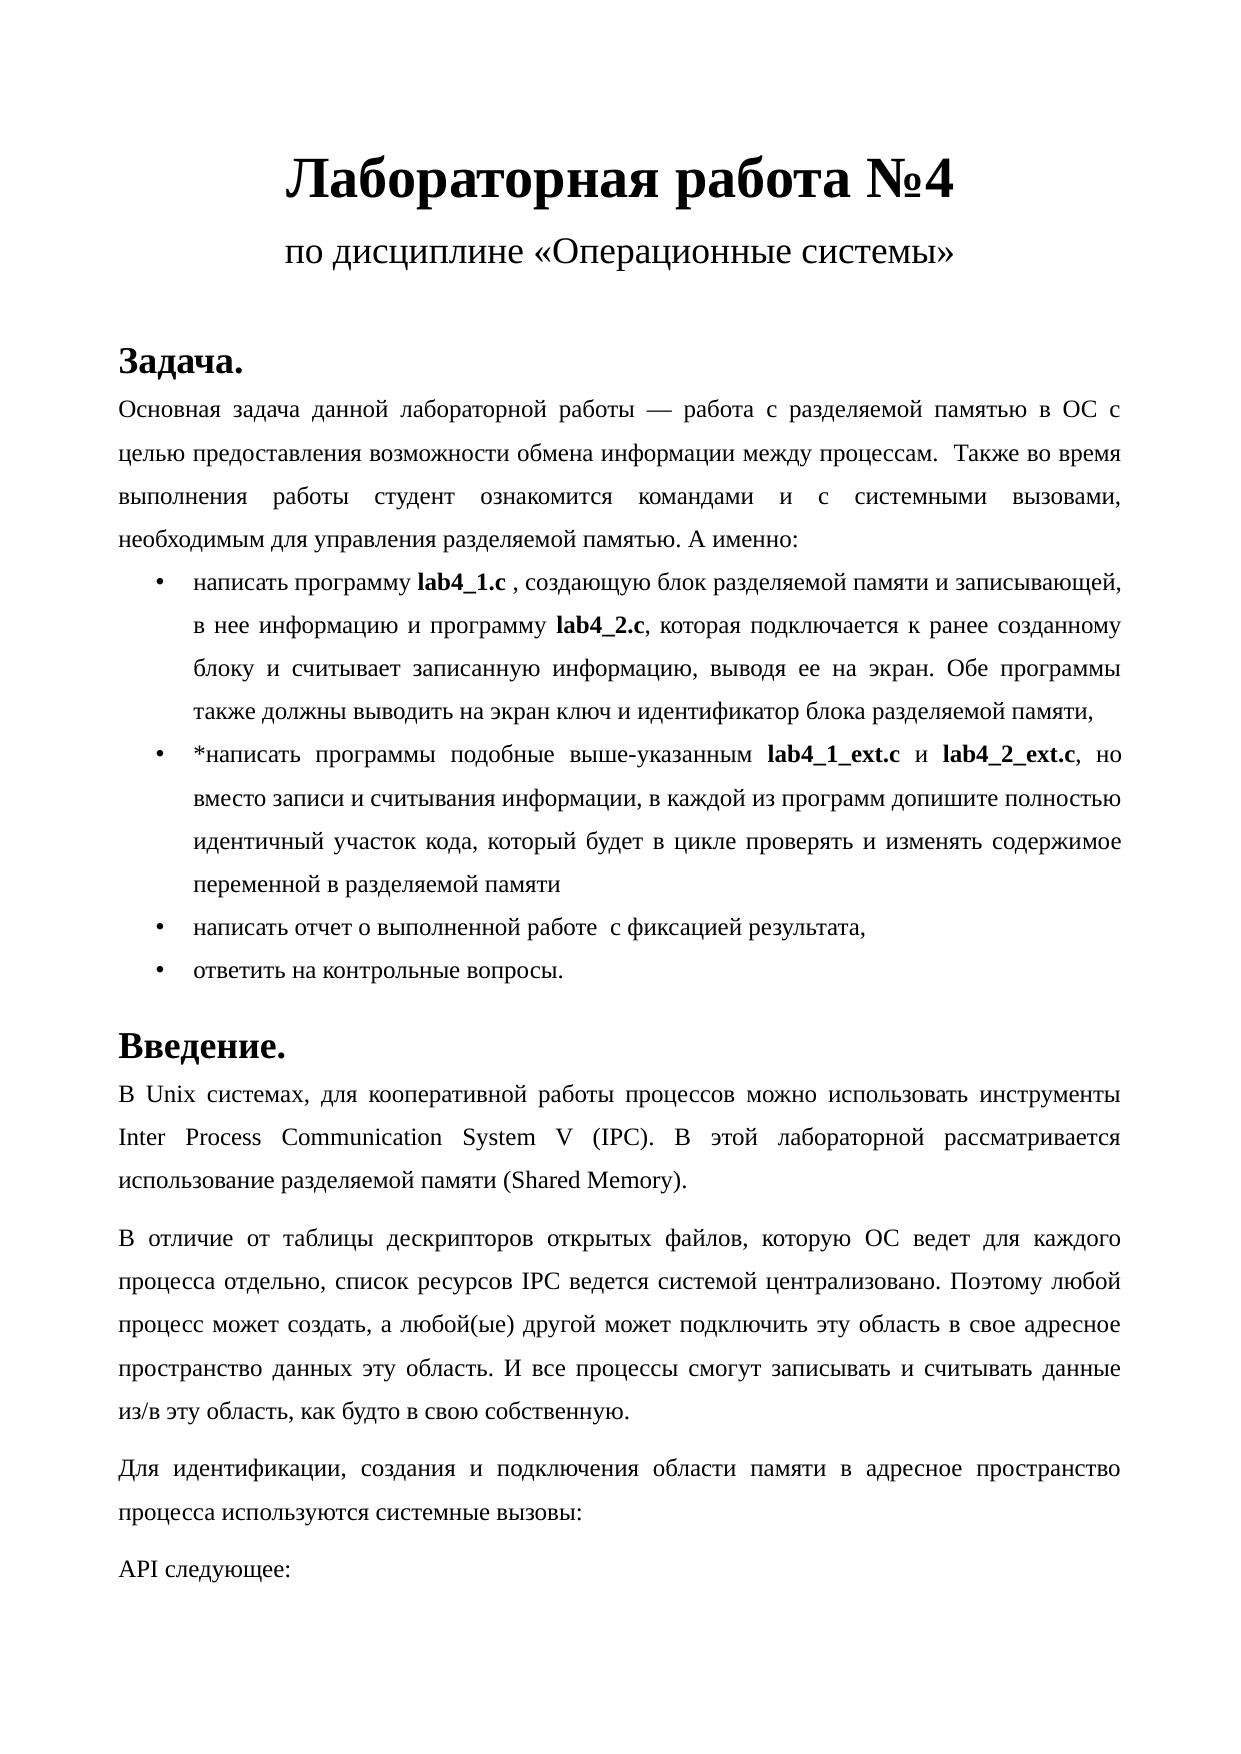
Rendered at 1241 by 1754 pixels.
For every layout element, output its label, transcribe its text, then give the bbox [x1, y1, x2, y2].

text Для идентификации, создания и подключения области памяти в адресное пространство процесса используются системные вызовы: [118, 1453, 1122, 1525]
list написать отчет о выполненной работе с фиксацией результата, [156, 912, 1122, 941]
text Основная задача данной лабораторной работы — работа с разделяемой памятью в ОС с целью предоставления возможности обмена информации между процессам. Также во время выполнения работы студент ознакомится командами и с системными вызовами, необходимым для управления разделяемой памятью. А именно: [118, 394, 1122, 553]
list написать программу lab4_1.c , создающую блок разделяемой памяти и записывающей, в нее информацию и программу lab4_2.c, которая подключается к ранее созданному блоку и считывает записанную информацию, выводя ее на экран. Обе программы также должны выводить на экран ключ и идентификатор блока разделяемой памяти, [156, 567, 1122, 725]
text В Unix системах, для кооперативной работы процессов можно использовать инструменты Inter Process Communication System V (IPC). В этой лабораторной рассматривается использование разделяемой памяти (Shared Memory). [118, 1079, 1122, 1194]
subtitle по дисциплине «Операционные системы» [118, 229, 1122, 272]
list *написать программы подобные выше-указанным lab4_1_ext.c и lab4_2_ext.c, но вместо записи и считывания информации, в каждой из программ допишите полностью идентичный участок кода, который будет в цикле проверять и изменять содержимое переменной в разделяемой памяти [156, 739, 1122, 898]
text API следующее: [118, 1554, 1122, 1583]
subtitle Введение. [118, 1023, 1122, 1067]
subtitle Задача. [118, 338, 1122, 382]
text В отличие от таблицы дескрипторов открытых файлов, которую ОС ведет для каждого процесса отдельно, список ресурсов IPC ведется системой централизовано. Поэтому любой процесс может создать, а любой(ые) другой может подключить эту область в свое адресное пространство данных эту область. И все процессы смогут записывать и считывать данные из/в эту область, как будто в свою собственную. [118, 1223, 1122, 1424]
title Лабораторная работа №4 [118, 143, 1122, 210]
list ответить на контрольные вопросы. [156, 955, 1122, 984]
